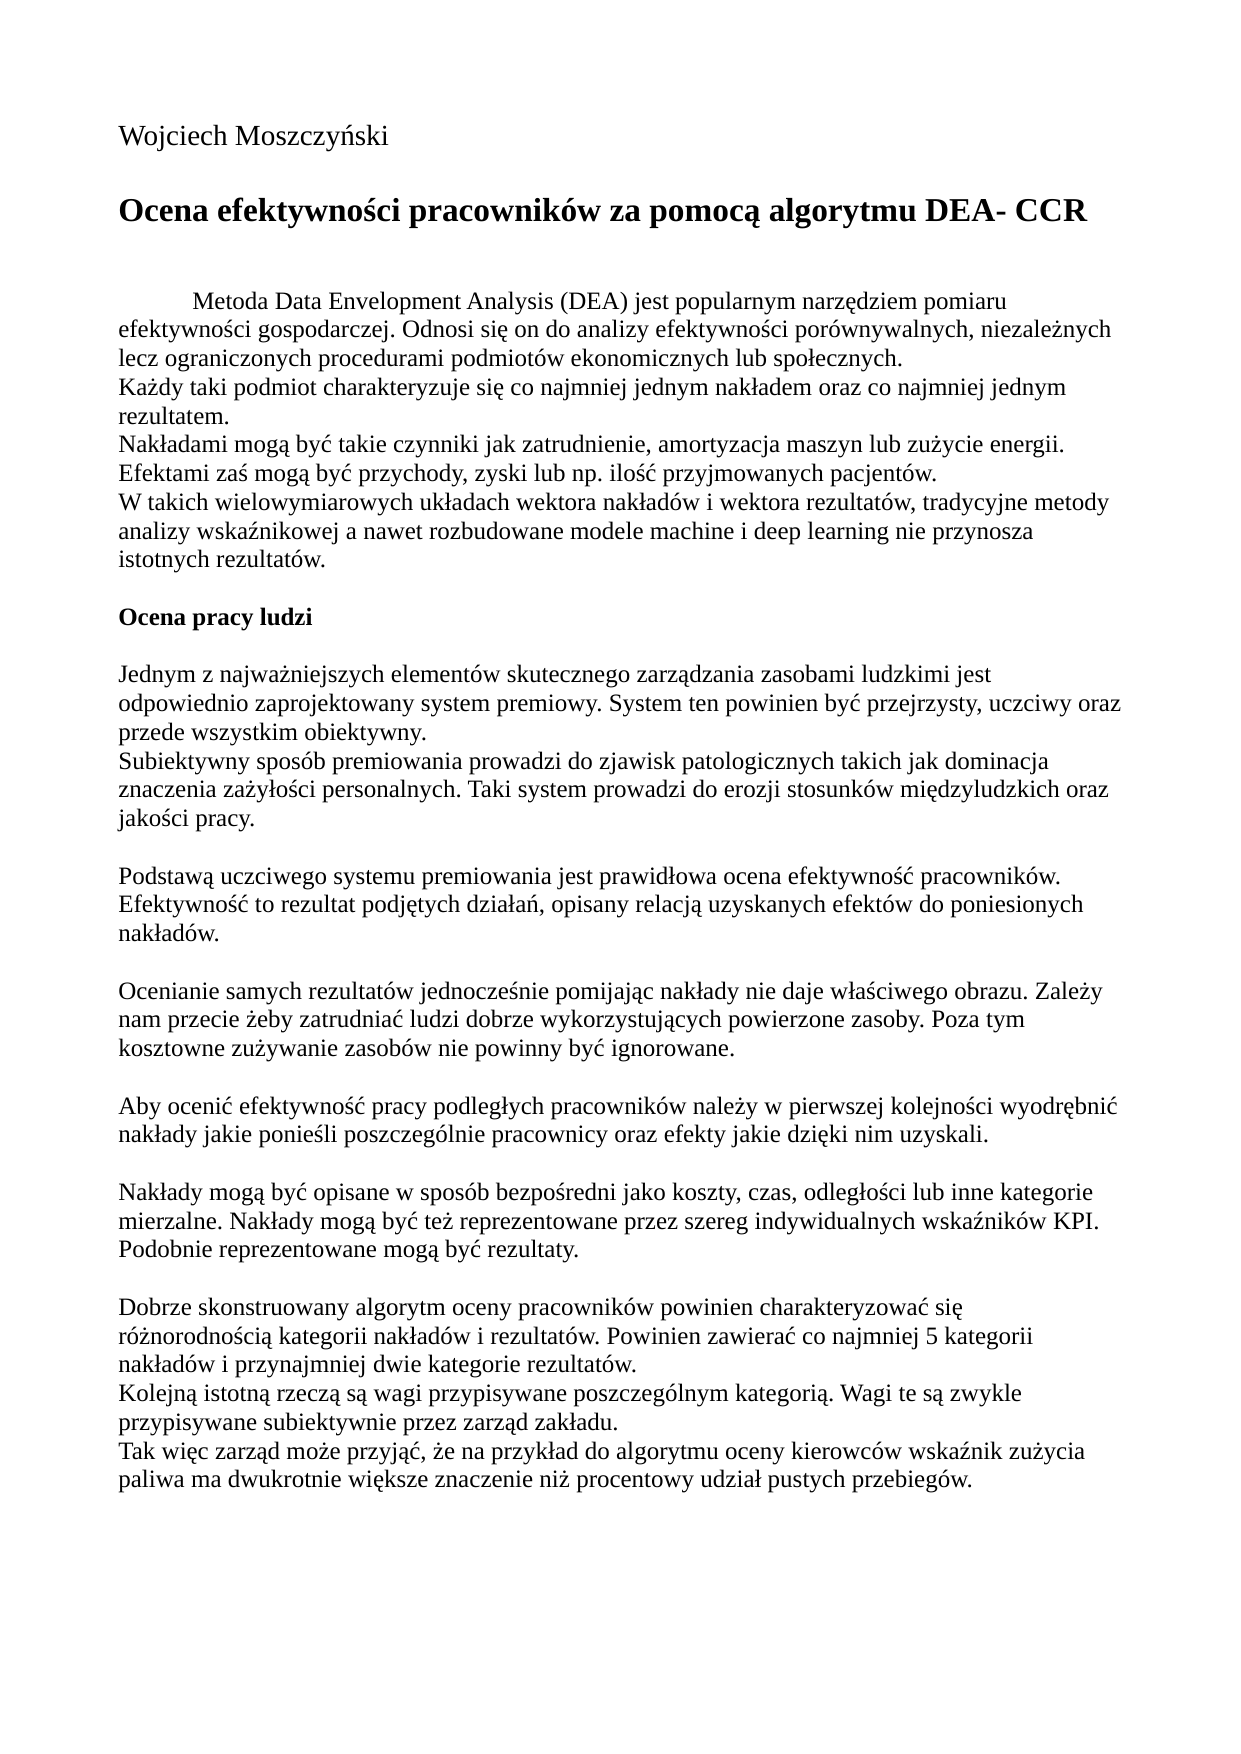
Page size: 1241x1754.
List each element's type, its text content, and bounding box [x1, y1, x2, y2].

text Aby ocenić efektywność pracy podległych pracowników należy w pierwszej kolejności wyodrębnić nakłady jakie ponieśli poszczególnie pracownicy oraz efekty jakie dzięki nim uzyskali. [118, 1091, 1122, 1148]
text Subiektywny sposób premiowania prowadzi do zjawisk patologicznych takich jak dominacja znaczenia zażyłości personalnych. Taki system prowadzi do erozji stosunków międzyludzkich oraz jakości pracy. [118, 746, 1122, 832]
text Ocenianie samych rezultatów jednocześnie pomijając nakłady nie daje właściwego obrazu. Zależy nam przecie żeby zatrudniać ludzi dobrze wykorzystujących powierzone zasoby. Poza tym kosztowne zużywanie zasobów nie powinny być ignorowane. [118, 976, 1122, 1062]
text Wojciech Moszczyński [118, 118, 1122, 152]
text Nakładami mogą być takie czynniki jak zatrudnienie, amortyzacja maszyn lub zużycie energii. Efektami zaś mogą być przychody, zyski lub np. ilość przyjmowanych pacjentów. [118, 429, 1122, 487]
text Nakłady mogą być opisane w sposób bezpośredni jako koszty, czas, odległości lub inne kategorie mierzalne. Nakłady mogą być też reprezentowane przez szereg indywidualnych wskaźników KPI. Podobnie reprezentowane mogą być rezultaty. [118, 1177, 1122, 1263]
text Tak więc zarząd może przyjąć, że na przykład do algorytmu oceny kierowców wskaźnik zużycia paliwa ma dwukrotnie większe znaczenie niż procentowy udział pustych przebiegów. [118, 1436, 1122, 1493]
text Efektywność to rezultat podjętych działań, opisany relacją uzyskanych efektów do poniesionych nakładów. [118, 889, 1122, 947]
text Dobrze skonstruowany algorytm oceny pracowników powinien charakteryzować się różnorodnością kategorii nakładów i rezultatów. Powinien zawierać co najmniej 5 kategorii nakładów i przynajmniej dwie kategorie rezultatów. [118, 1292, 1122, 1378]
text Każdy taki podmiot charakteryzuje się co najmniej jednym nakładem oraz co najmniej jednym rezultatem. [118, 372, 1122, 429]
text Ocena pracy ludzi [118, 602, 1122, 631]
text Jednym z najważniejszych elementów skutecznego zarządzania zasobami ludzkimi jest odpowiednio zaprojektowany system premiowy. System ten powinien być przejrzysty, uczciwy oraz przede wszystkim obiektywny. [118, 659, 1122, 746]
text W takich wielowymiarowych układach wektora nakładów i wektora rezultatów, tradycyjne metody analizy wskaźnikowej a nawet rozbudowane modele machine i deep learning nie przynosza istotnych rezultatów. [118, 487, 1122, 573]
text Podstawą uczciwego systemu premiowania jest prawidłowa ocena efektywność pracowników. [118, 861, 1122, 889]
text Metoda Data Envelopment Analysis (DEA) jest popularnym narzędziem pomiaru efektywności gospodarczej. Odnosi się on do analizy efektywności porównywalnych, niezależnych lecz ograniczonych procedurami podmiotów ekonomicznych lub społecznych. [118, 286, 1122, 372]
text Kolejną istotną rzeczą są wagi przypisywane poszczególnym kategorią. Wagi te są zwykle przypisywane subiektywnie przez zarząd zakładu. [118, 1378, 1122, 1436]
text Ocena efektywności pracowników za pomocą algorytmu DEA- CCR [118, 190, 1122, 228]
